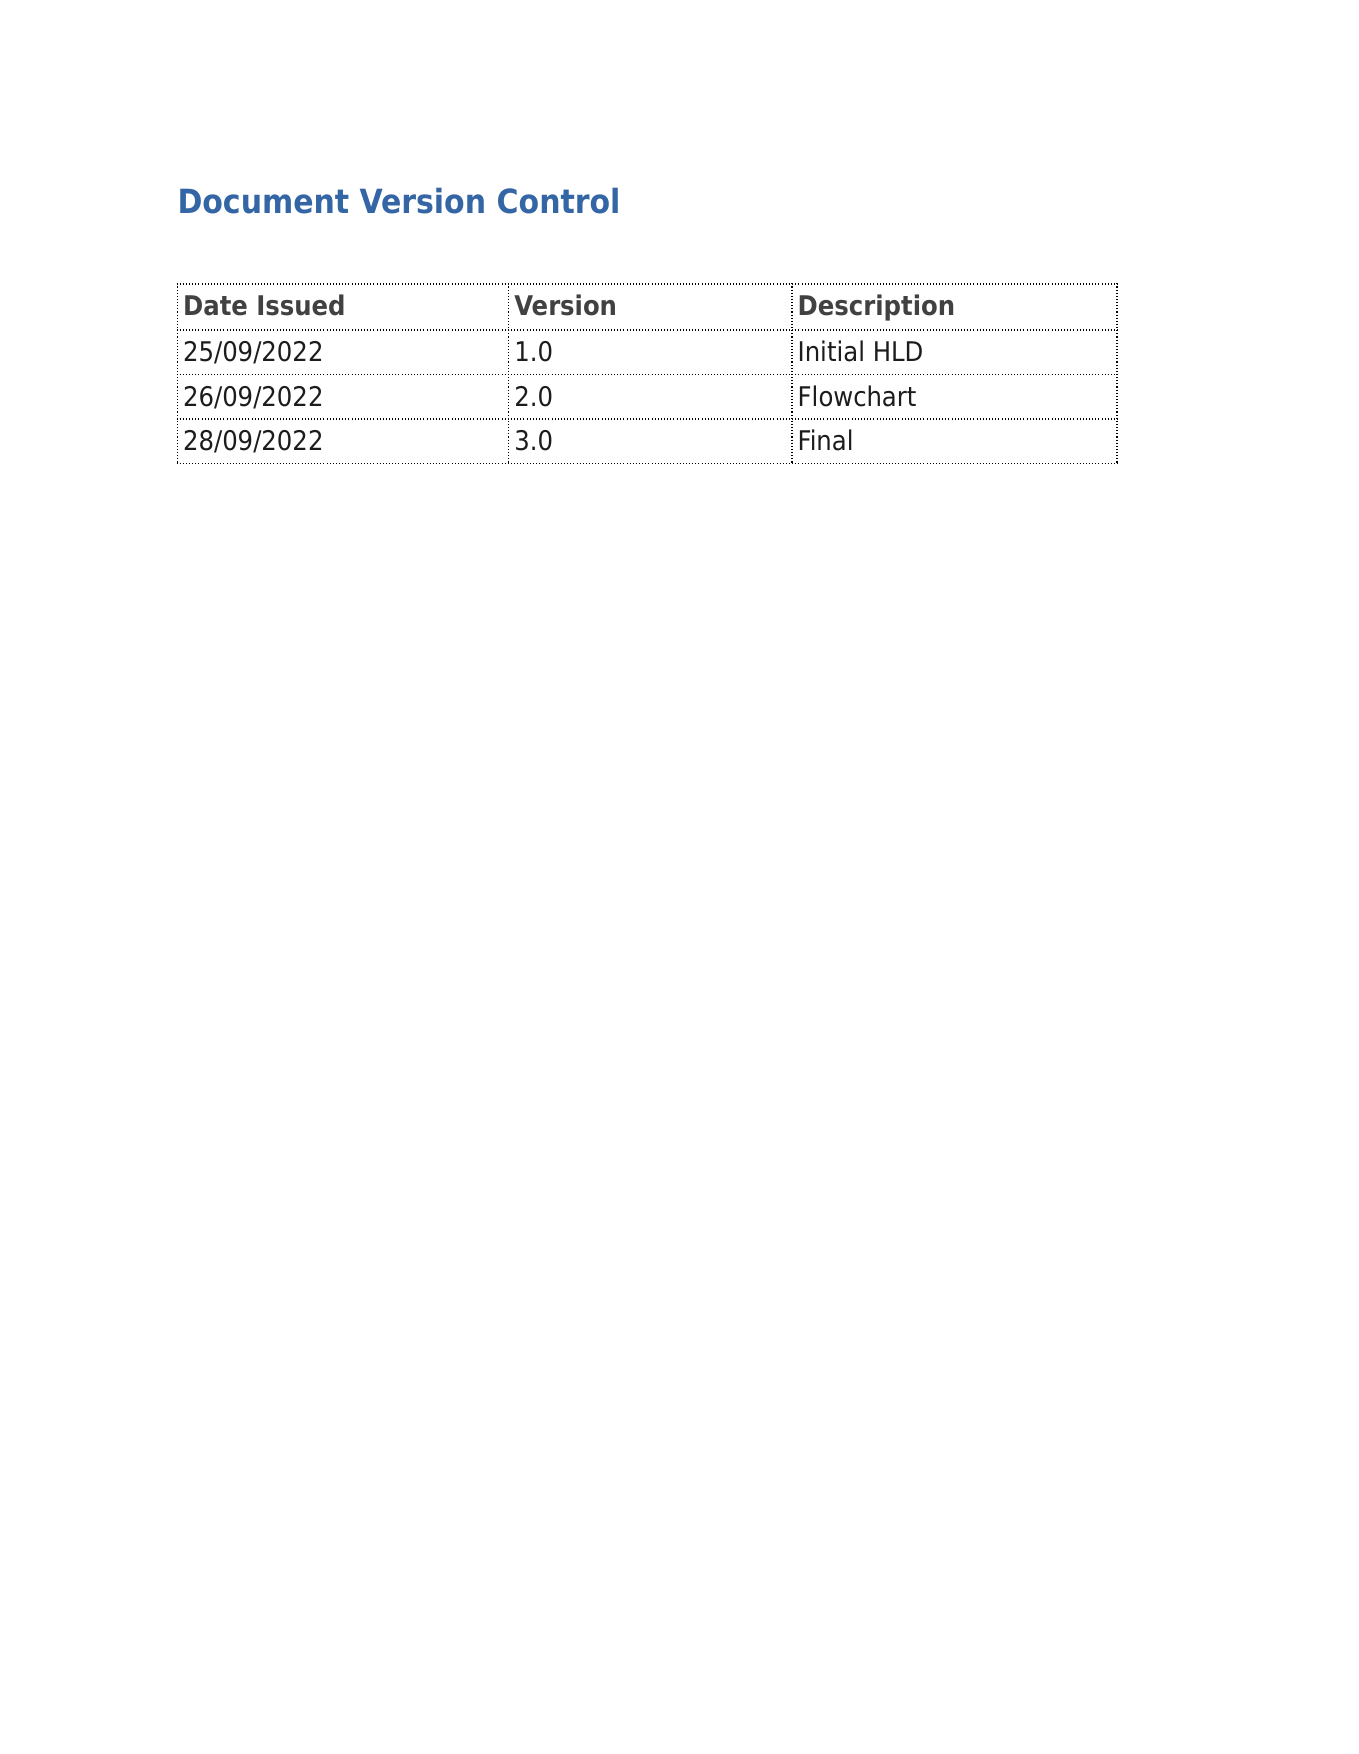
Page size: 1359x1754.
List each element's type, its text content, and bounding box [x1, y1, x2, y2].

table_cell Flowchart [792, 374, 1117, 418]
table_cell 1.0 [509, 329, 792, 373]
table_cell Final [792, 418, 1117, 463]
table_cell 28/09/2022 [177, 418, 508, 463]
table_header Description [792, 283, 1117, 329]
table_header Version [509, 283, 792, 329]
table_header Date Issued [177, 283, 508, 329]
table_cell 2.0 [509, 374, 792, 418]
table_cell Initial HLD [792, 329, 1117, 373]
table_cell 25/09/2022 [177, 329, 508, 373]
table_cell 3.0 [509, 418, 792, 463]
table_cell 26/09/2022 [177, 374, 508, 418]
text Document Version Control [177, 183, 1181, 222]
